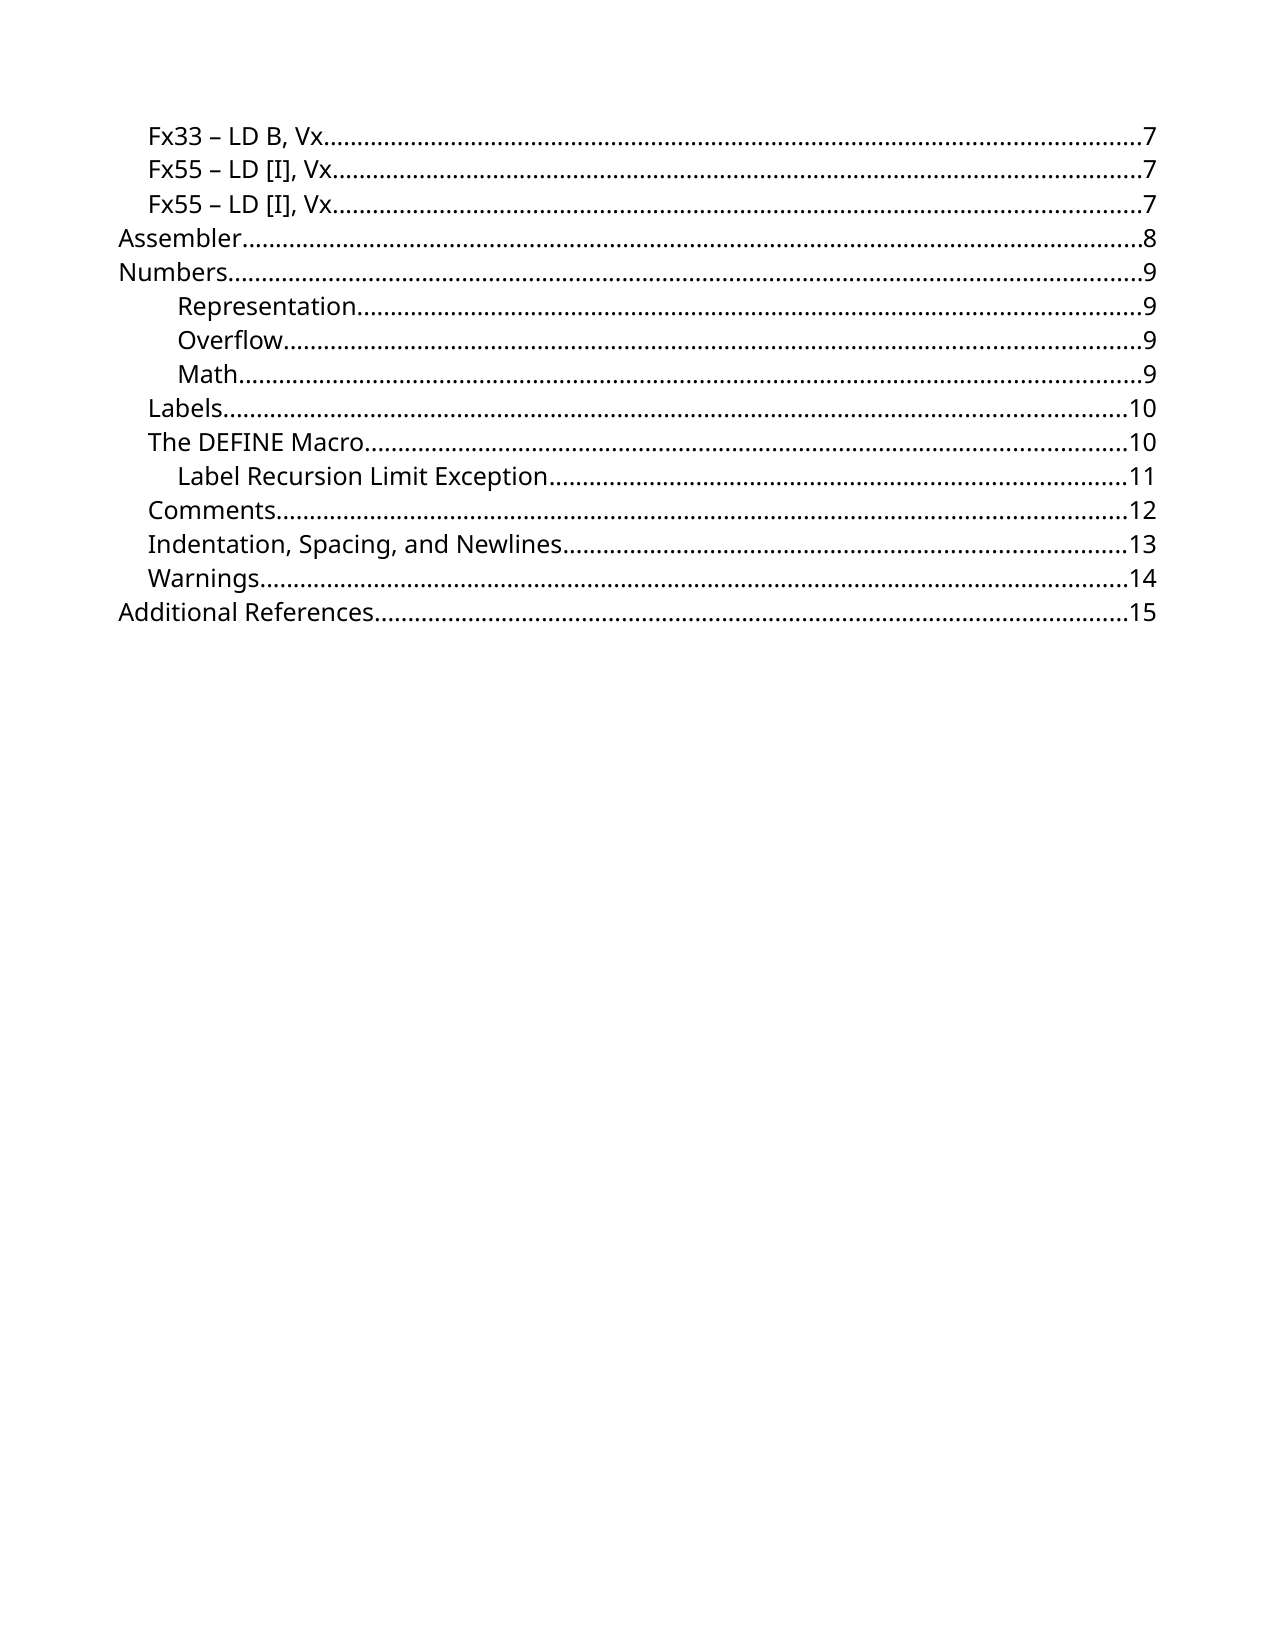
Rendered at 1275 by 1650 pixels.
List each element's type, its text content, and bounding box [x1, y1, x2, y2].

text Labels 10 [148, 391, 1157, 425]
text Comments 12 [148, 493, 1157, 527]
text Fx55 – LD [I], Vx 7 [148, 152, 1157, 186]
text Label Recursion Limit Exception 11 [177, 459, 1157, 493]
text Fx55 – LD [I], Vx 7 [148, 186, 1157, 220]
text Assembler 8 [118, 220, 1157, 254]
text The DEFINE Macro 10 [148, 425, 1157, 459]
text Fx33 – LD B, Vx 7 [148, 118, 1157, 152]
text Math 9 [177, 357, 1157, 391]
text Additional References 15 [118, 595, 1157, 629]
text Representation 9 [177, 288, 1157, 322]
text Indentation, Spacing, and Newlines 13 [148, 527, 1157, 561]
text Numbers 9 [118, 254, 1157, 288]
text Warnings 14 [148, 561, 1157, 595]
text Overflow 9 [177, 322, 1157, 357]
